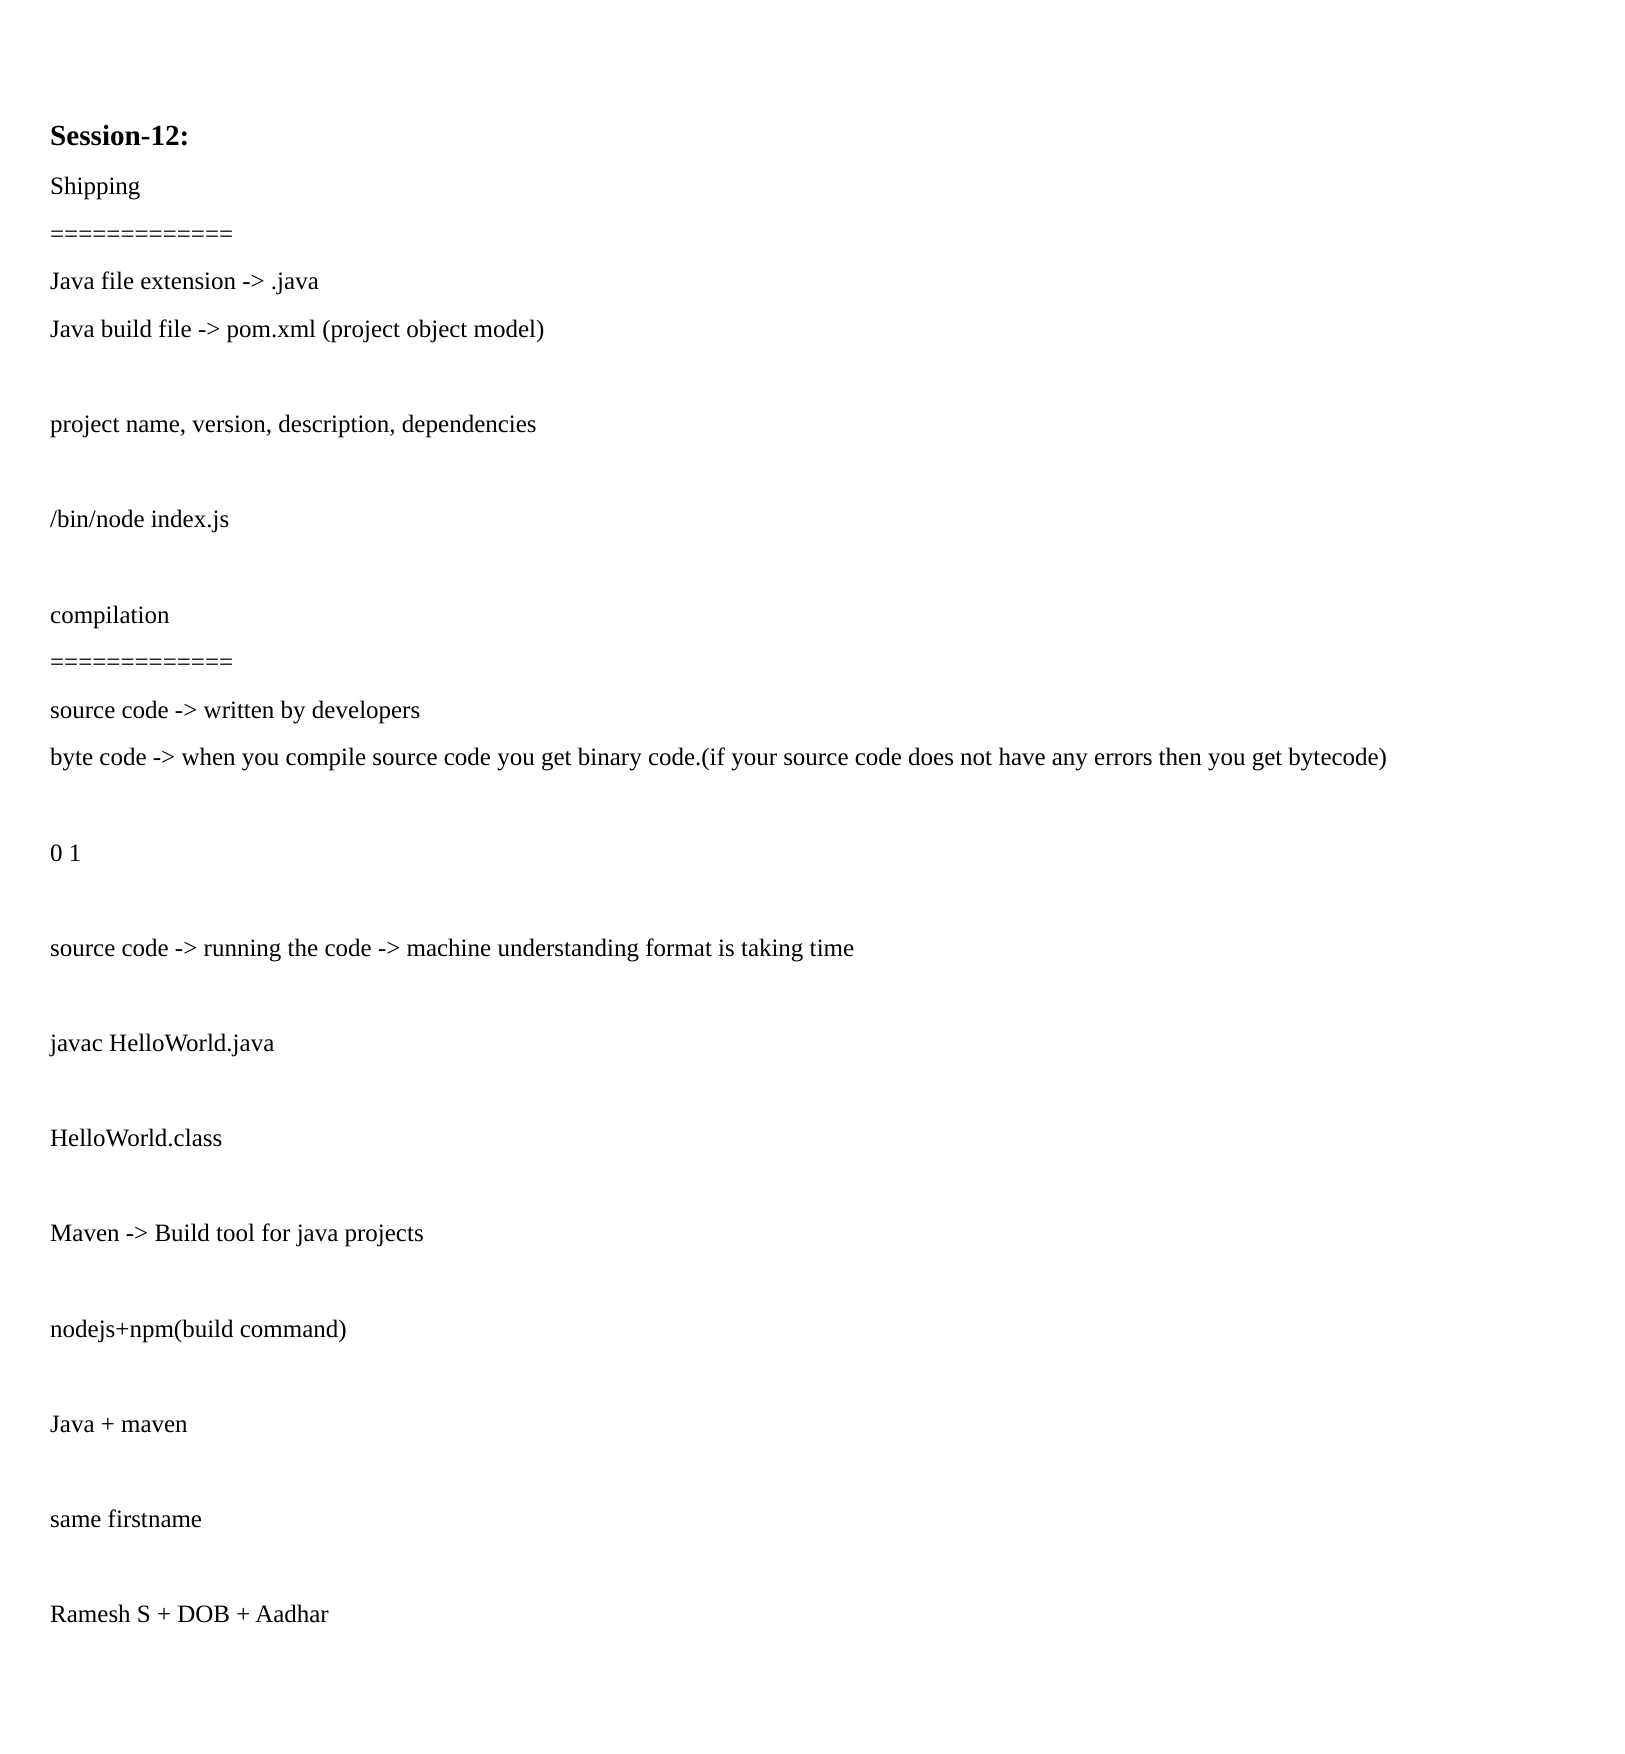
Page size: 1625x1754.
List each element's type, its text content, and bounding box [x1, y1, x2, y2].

text Shipping [50, 171, 1562, 200]
text Session-12: [50, 118, 1562, 152]
text Ramesh S + DOB + Aadhar [50, 1599, 1562, 1628]
text byte code -> when you compile source code you get binary code.(if your source code does not have any errors then you get bytecode) [50, 742, 1562, 771]
text Java + maven [50, 1409, 1562, 1438]
text source code -> running the code -> machine understanding format is taking time [50, 933, 1562, 962]
text Java build file -> pom.xml (project object model) [50, 314, 1562, 343]
text 0 1 [50, 838, 1562, 866]
text ============= [50, 647, 1562, 676]
text compilation [50, 600, 1562, 628]
text nodejs+npm(build command) [50, 1314, 1562, 1342]
text Java file extension -> .java [50, 266, 1562, 295]
text HelloWorld.class [50, 1123, 1562, 1152]
text javac HelloWorld.java [50, 1028, 1562, 1057]
text /bin/node index.js [50, 504, 1562, 533]
text source code -> written by developers [50, 695, 1562, 724]
text Maven -> Build tool for java projects [50, 1218, 1562, 1247]
text project name, version, description, dependencies [50, 409, 1562, 438]
text ============= [50, 219, 1562, 248]
text same firstname [50, 1504, 1562, 1533]
